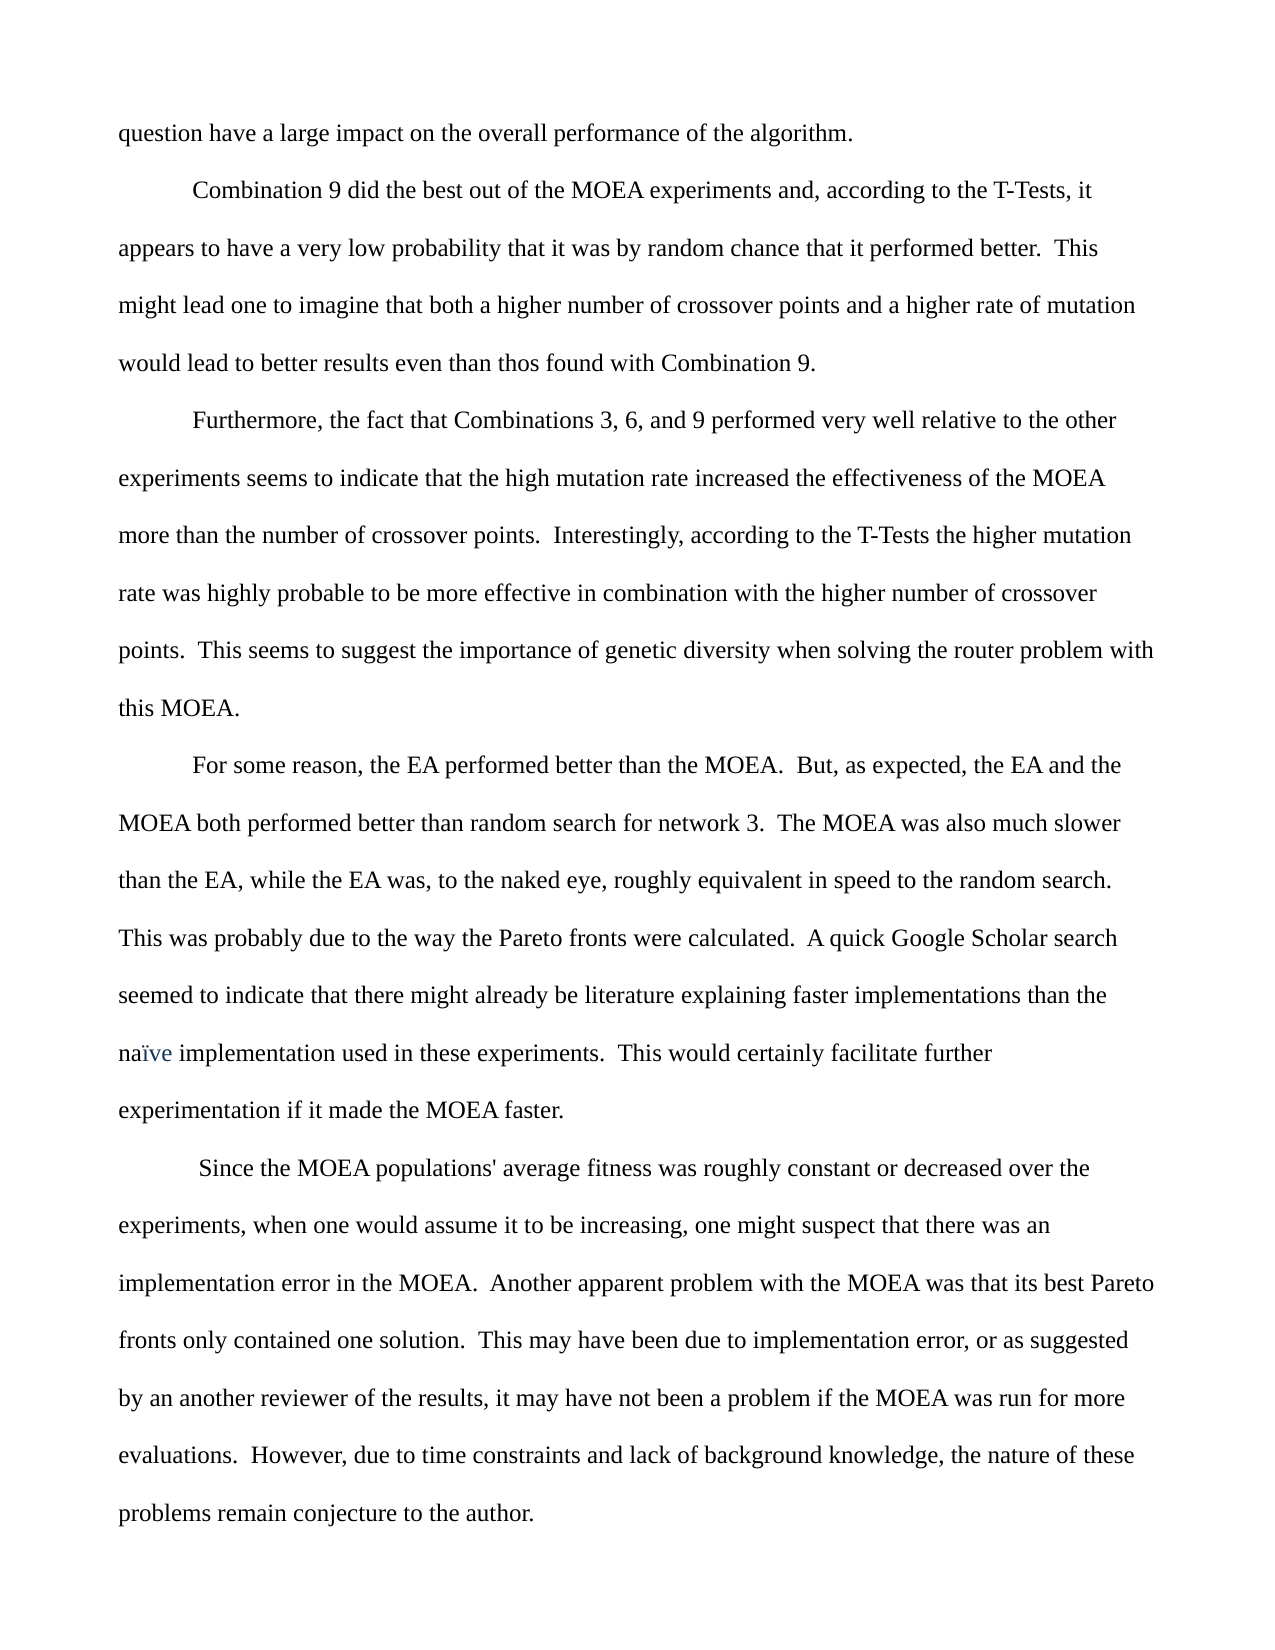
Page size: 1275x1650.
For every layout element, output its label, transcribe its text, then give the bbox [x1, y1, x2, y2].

text Furthermore, the fact that Combinations 3, 6, and 9 performed very well relative to the other experiments seems to indicate that the high mutation rate increased the effectiveness of the MOEA more than the number of crossover points. Interestingly, according to the T-Tests the higher mutation rate was highly probable to be more effective in combination with the higher number of crossover points. This seems to suggest the importance of genetic diversity when solving the router problem with this MOEA. [118, 406, 1157, 722]
text Combination 9 did the best out of the MOEA experiments and, according to the T-Tests, it appears to have a very low probability that it was by random chance that it performed better. This might lead one to imagine that both a higher number of crossover points and a higher rate of mutation would lead to better results even than thos found with Combination 9. [118, 176, 1157, 377]
text For some reason, the EA performed better than the MOEA. But, as expected, the EA and the MOEA both performed better than random search for network 3. The MOEA was also much slower than the EA, while the EA was, to the naked eye, roughly equivalent in speed to the random search. This was probably due to the way the Pareto fronts were calculated. A quick Google Scholar search seemed to indicate that there might already be literature explaining faster implementations than the naïve implementation used in these experiments. This would certainly facilitate further experimentation if it made the MOEA faster. [118, 751, 1157, 1124]
text question have a large impact on the overall performance of the algorithm. [118, 118, 1157, 147]
text Since the MOEA populations' average fitness was roughly constant or decreased over the experiments, when one would assume it to be increasing, one might suspect that there was an implementation error in the MOEA. Another apparent problem with the MOEA was that its best Pareto fronts only contained one solution. This may have been due to implementation error, or as suggested by an another reviewer of the results, it may have not been a problem if the MOEA was run for more evaluations. However, due to time constraints and lack of background knowledge, the nature of these problems remain conjecture to the author. [118, 1153, 1157, 1527]
